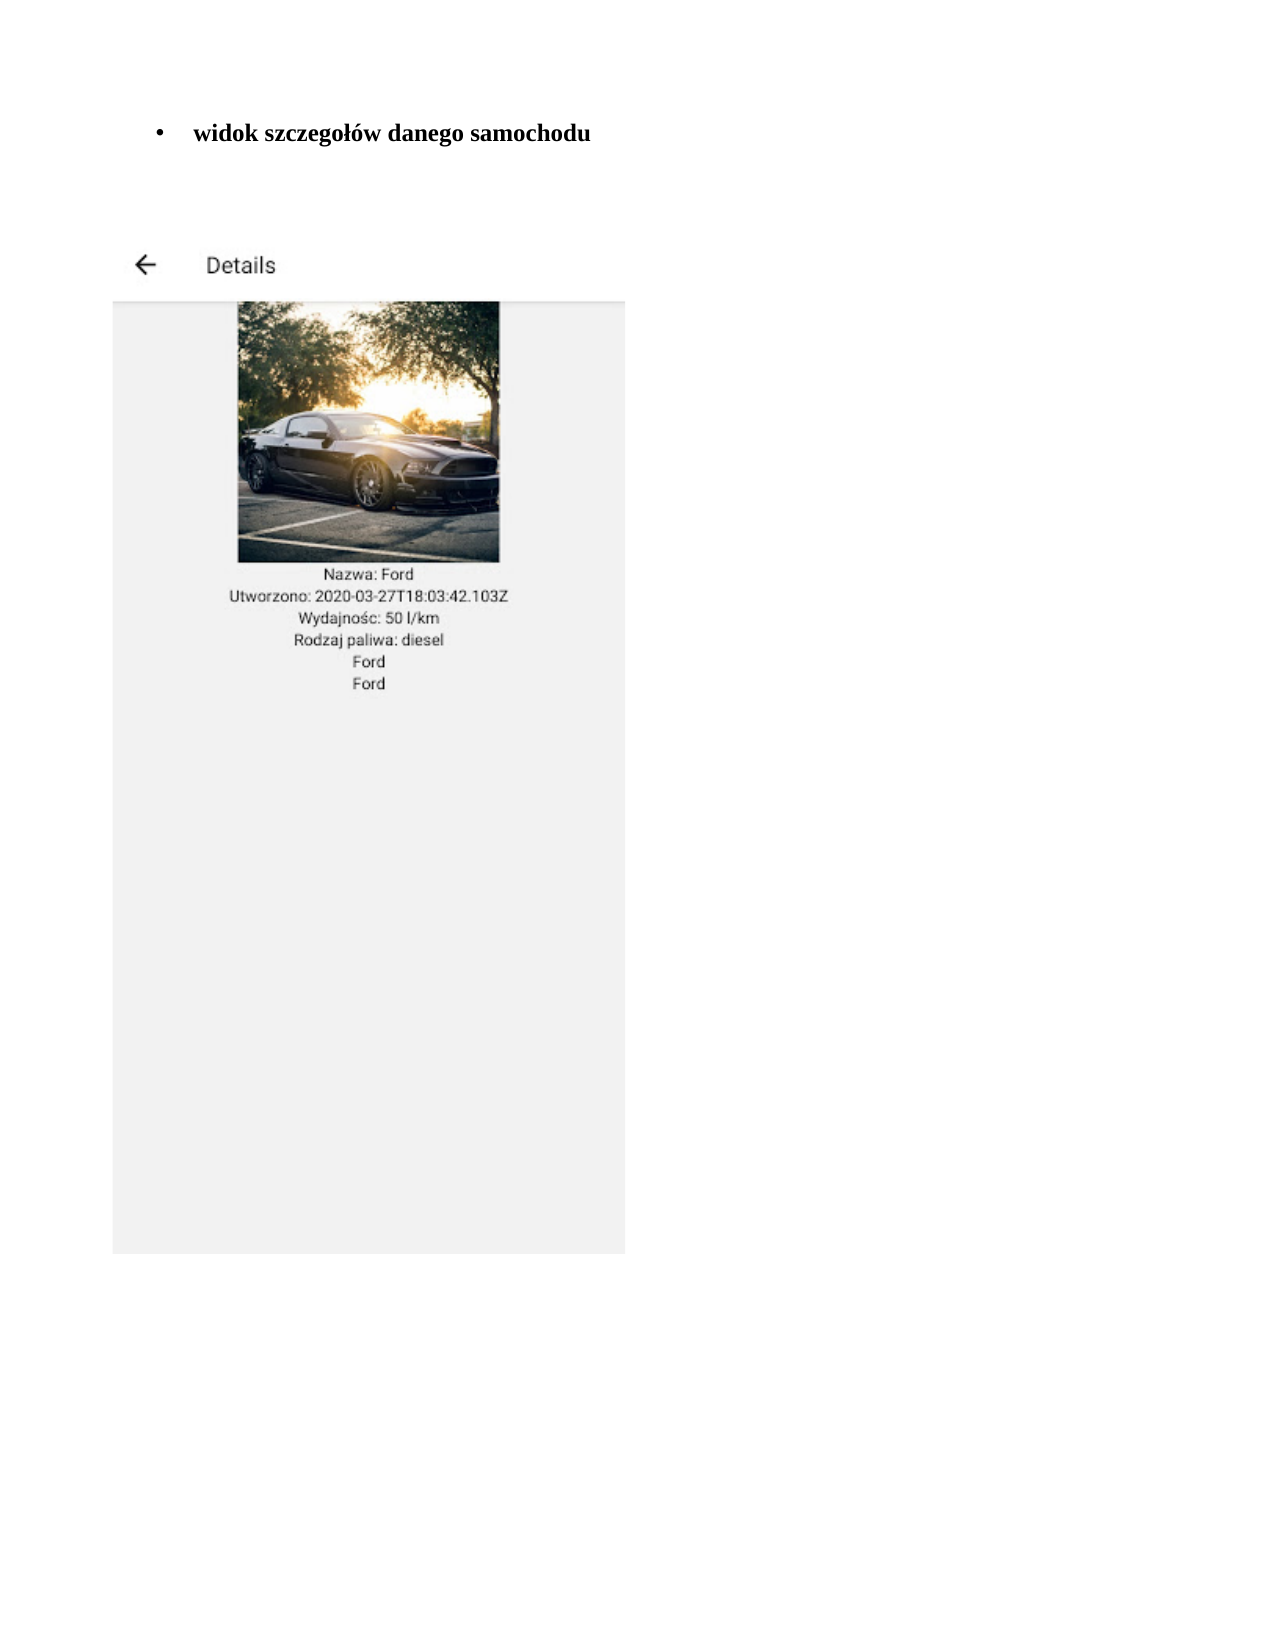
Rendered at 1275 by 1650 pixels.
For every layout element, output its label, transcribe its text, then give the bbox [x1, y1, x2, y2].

picture [112, 186, 625, 1254]
list widok szczegołów danego samochodu [156, 118, 1157, 213]
